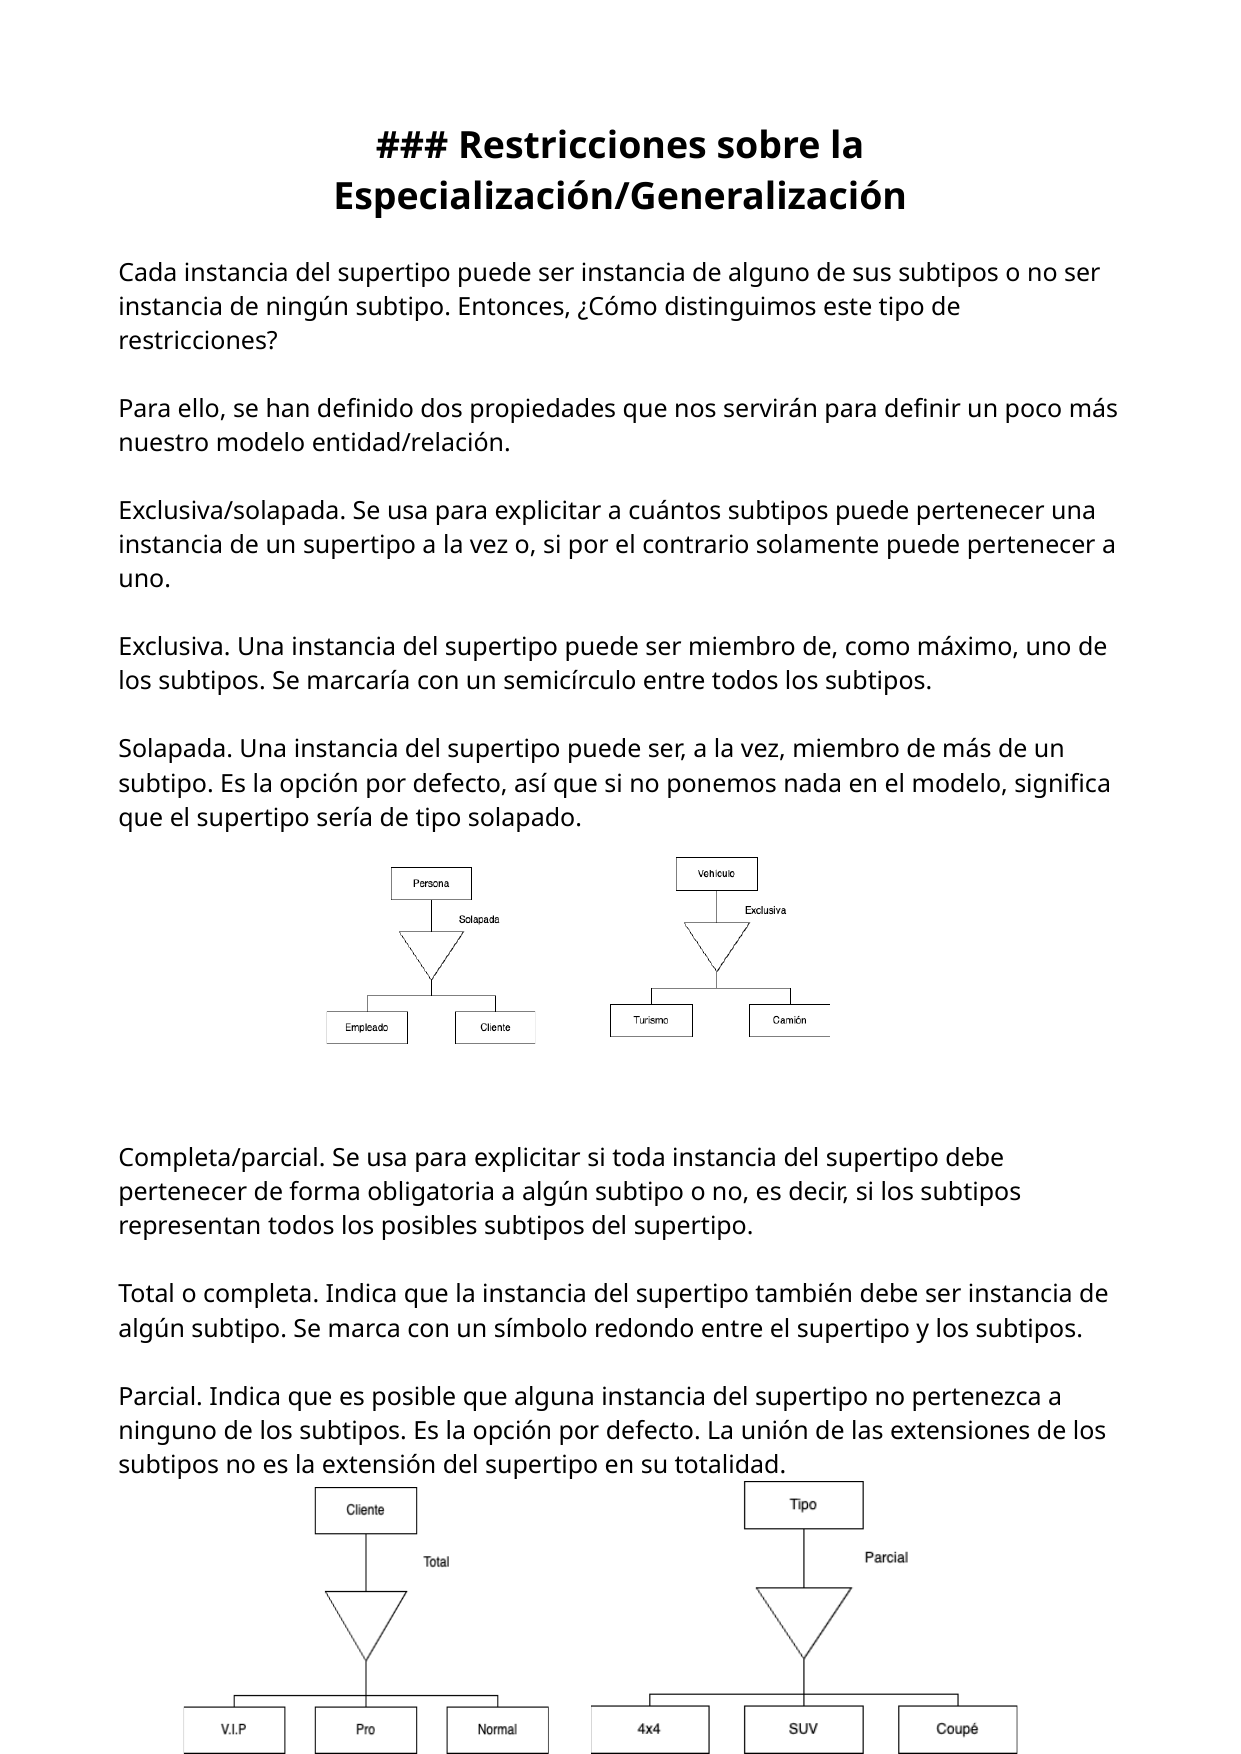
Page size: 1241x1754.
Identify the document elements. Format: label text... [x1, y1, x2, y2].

picture [326, 867, 536, 1044]
text Completa/parcial. Se usa para explicitar si toda instancia del supertipo debe pertenecer de forma obligatoria a algún subtipo o no, es decir, si los subtipos representan todos los posibles subtipos del supertipo. [118, 1140, 1122, 1242]
text Solapada. Una instancia del supertipo puede ser, a la vez, miembro de más de un subtipo. Es la opción por defecto, así que si no ponemos nada en el modelo, significa que el supertipo sería de tipo solapado. [118, 731, 1122, 833]
text Cada instancia del supertipo puede ser instancia de alguno de sus subtipos o no ser instancia de ningún subtipo. Entonces, ¿Cómo distinguimos este tipo de restricciones? [118, 254, 1122, 356]
picture [610, 857, 830, 1037]
text Para ello, se han definido dos propiedades que nos servirán para definir un poco más nuestro modelo entidad/relación. [118, 391, 1122, 459]
text ### Restricciones sobre la Especialización/Generalización [118, 118, 1122, 220]
picture [183, 1487, 549, 1754]
text Total o completa. Indica que la instancia del supertipo también debe ser instancia de algún subtipo. Se marca con un símbolo redondo entre el supertipo y los subtipos. [118, 1276, 1122, 1344]
text Exclusiva. Una instancia del supertipo puede ser miembro de, como máximo, uno de los subtipos. Se marcaría con un semicírculo entre todos los subtipos. [118, 629, 1122, 697]
picture [591, 1481, 1018, 1754]
text Parcial. Indica que es posible que alguna instancia del supertipo no pertenezca a ninguno de los subtipos. Es la opción por defecto. La unión de las extensiones de los subtipos no es la extensión del supertipo en su totalidad. [118, 1378, 1122, 1481]
text Exclusiva/solapada. Se usa para explicitar a cuántos subtipos puede pertenecer una instancia de un supertipo a la vez o, si por el contrario solamente puede pertenecer a uno. [118, 493, 1122, 595]
